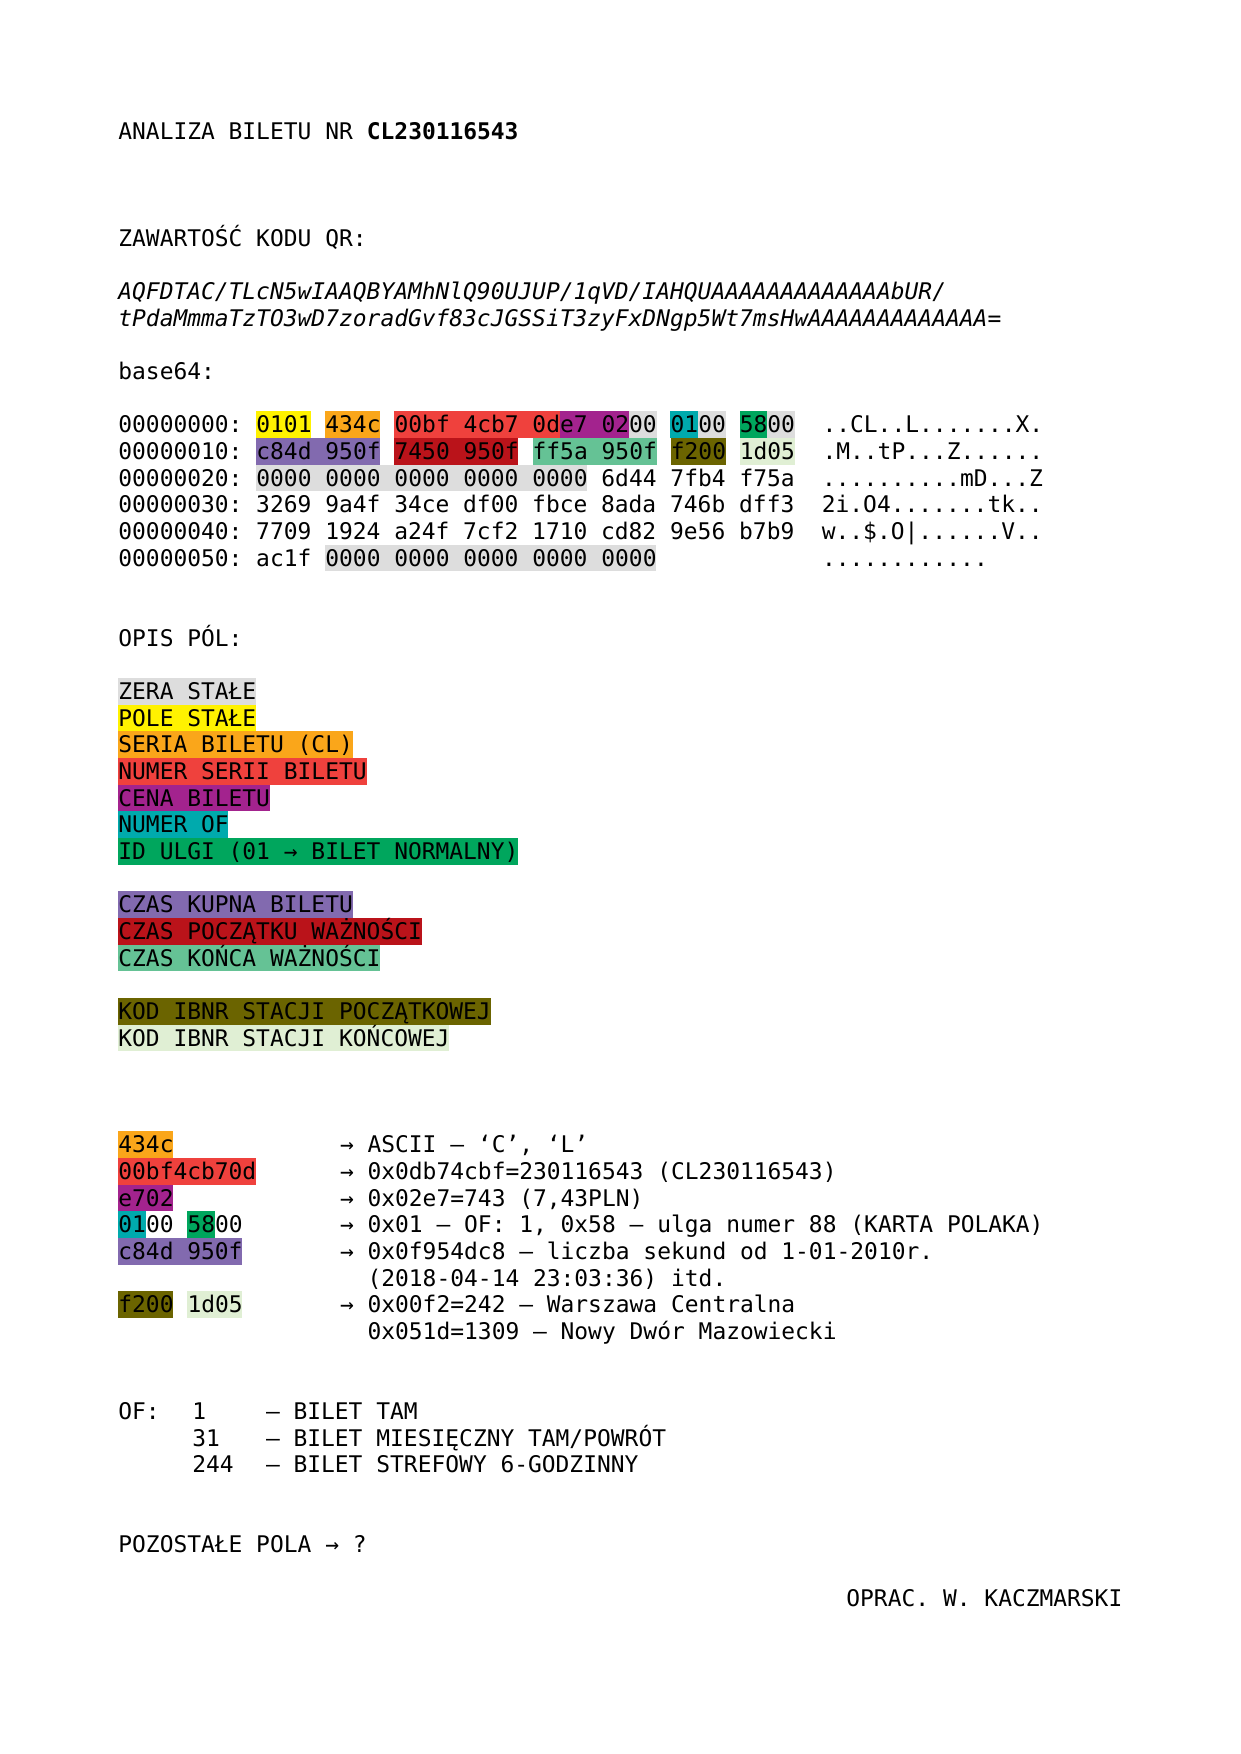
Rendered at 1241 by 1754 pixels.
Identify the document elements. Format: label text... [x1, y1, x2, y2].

text KOD IBNR STACJI KOŃCOWEJ [118, 1025, 1122, 1051]
text CZAS POCZĄTKU WAŻNOŚCI [118, 918, 1122, 945]
text 00000030: 3269 9a4f 34ce df00 fbce 8ada 746b dff3 2i.O4.......tk.. [118, 491, 1122, 518]
text CENA BILETU [118, 785, 1122, 811]
text 00000020: 0000 0000 0000 0000 0000 6d44 7fb4 f75a ..........mD...Z [118, 465, 1122, 491]
text 244 – BILET STREFOWY 6-GODZINNY [118, 1451, 1122, 1478]
text ZERA STAŁE [118, 678, 1122, 705]
text SERIA BILETU (CL) [118, 731, 1122, 758]
text ANALIZA BILETU NR CL230116543 [118, 118, 1122, 145]
text e702 → 0x02e7=743 (7,43PLN) [118, 1185, 1122, 1211]
text 00000040: 7709 1924 a24f 7cf2 1710 cd82 9e56 b7b9 w..$.O|......V.. [118, 518, 1122, 545]
text 00000010: c84d 950f 7450 950f ff5a 950f f200 1d05 .M..tP...Z...... [118, 438, 1122, 465]
text c84d 950f → 0x0f954dc8 – liczba sekund od 1-01-2010r. [118, 1238, 1122, 1265]
text f200 1d05 → 0x00f2=242 – Warszawa Centralna [118, 1291, 1122, 1318]
text 00bf4cb70d → 0x0db74cbf=230116543 (CL230116543) [118, 1158, 1122, 1185]
text base64: [118, 358, 1122, 385]
text 434c → ASCII – ‘C’, ‘L’ [118, 1131, 1122, 1158]
text CZAS KUPNA BILETU [118, 891, 1122, 918]
text 31 – BILET MIESIĘCZNY TAM/POWRÓT [118, 1425, 1122, 1451]
text NUMER OF [118, 811, 1122, 838]
text KOD IBNR STACJI POCZĄTKOWEJ [118, 998, 1122, 1025]
text 00000050: ac1f 0000 0000 0000 0000 0000 ............ [118, 545, 1122, 571]
text OPIS PÓL: [118, 625, 1122, 651]
text OF: 1 – BILET TAM [118, 1398, 1122, 1425]
text POLE STAŁE [118, 705, 1122, 731]
text ZAWARTOŚĆ KODU QR: [118, 225, 1122, 251]
text 0x051d=1309 – Nowy Dwór Mazowiecki [118, 1318, 1122, 1345]
text 00000000: 0101 434c 00bf 4cb7 0de7 0200 0100 5800 ..CL..L.......X. [118, 411, 1122, 438]
text CZAS KOŃCA WAŻNOŚCI [118, 945, 1122, 971]
text AQFDTAC/TLcN5wIAAQBYAMhNlQ90UJUP/1qVD/IAHQUAAAAAAAAAAAAAbUR/tPdaMmmaTzTO3wD7zoradGvf83cJGSSiT3zyFxDNgp5Wt7msHwAAAAAAAAAAAAA= [118, 278, 1122, 331]
text OPRAC. W. KACZMARSKI [118, 1585, 1122, 1611]
text ID ULGI (01 → BILET NORMALNY) [118, 838, 1122, 865]
text 0100 5800 → 0x01 – OF: 1, 0x58 – ulga numer 88 (KARTA POLAKA) [118, 1211, 1122, 1238]
text POZOSTAŁE POLA → ? [118, 1531, 1122, 1558]
text (2018-04-14 23:03:36) itd. [118, 1265, 1122, 1291]
text NUMER SERII BILETU [118, 758, 1122, 785]
